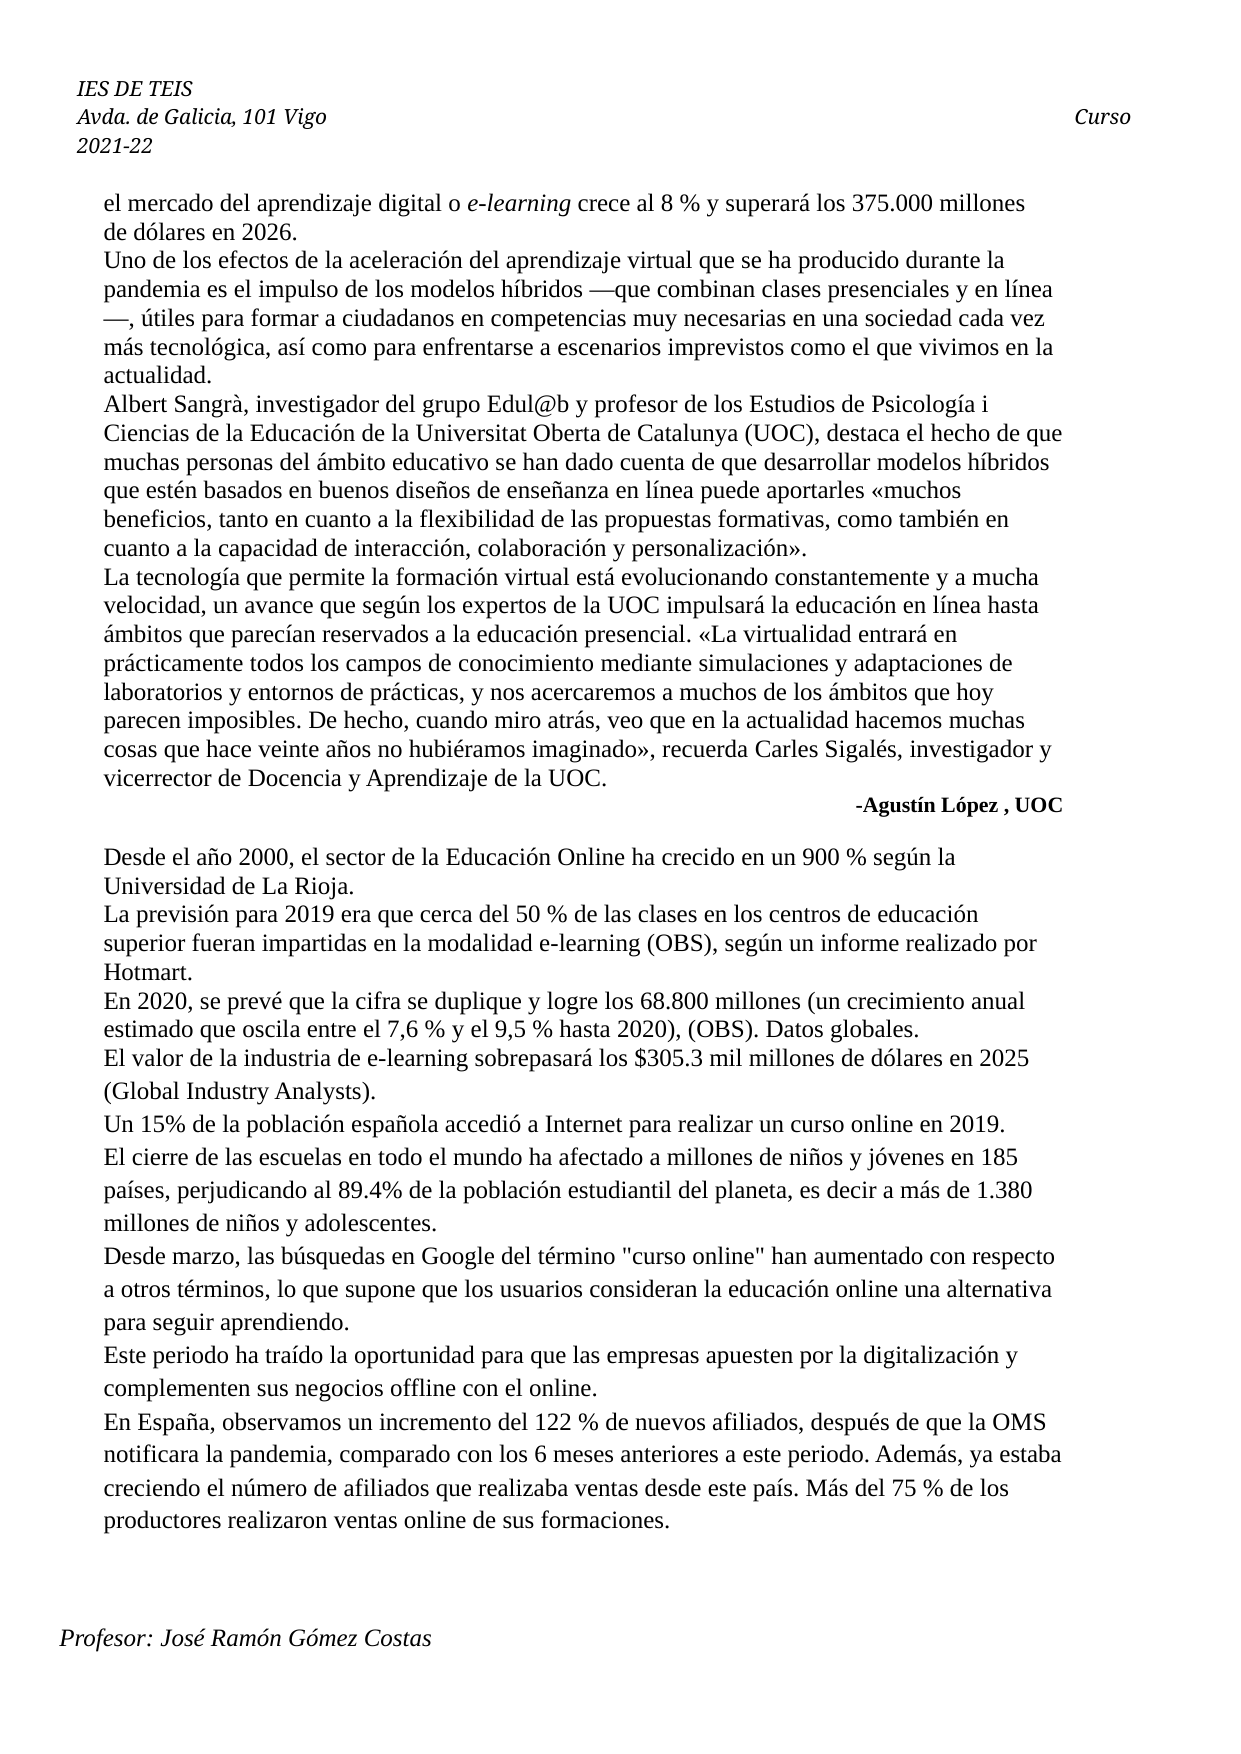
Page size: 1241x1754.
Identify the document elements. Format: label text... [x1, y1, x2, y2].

text Un 15% de la población española accedió a Internet para realizar un curso online en 2019. [77, 1109, 1063, 1138]
text Desde marzo, las búsquedas en Google del término "curso online" han aumentado con respecto a otros términos, lo que supone que los usuarios consideran la educación online una alternativa para seguir aprendiendo. [77, 1241, 1063, 1336]
text -Agustín López , UOC [77, 792, 1063, 817]
text Este periodo ha traído la oportunidad para que las empresas apuesten por la digitalización y complementen sus negocios offline con el online. [77, 1341, 1063, 1402]
text La previsión para 2019 era que cerca del 50 % de las clases en los centros de educación superior fueran impartidas en la modalidad e-learning (OBS), según un informe realizado por Hotmart. [77, 899, 1063, 986]
text La tecnología que permite la formación virtual está evolucionando constantemente y a mucha velocidad, un avance que según los expertos de la UOC impulsará la educación en línea hasta ámbitos que parecían reservados a la educación presencial. «La virtualidad entrará en prácticamente todos los campos de conocimiento mediante simulaciones y adaptaciones de laboratorios y entornos de prácticas, y nos acercaremos a muchos de los ámbitos que hoy parecen imposibles. De hecho, cuando miro atrás, veo que en la actualidad hacemos muchas cosas que hace veinte años no hubiéramos imaginado», recuerda Carles Sigalés, investigador y vicerrector de Docencia y Aprendizaje de la UOC. [77, 562, 1063, 792]
text En 2020, se prevé que la cifra se duplique y logre los 68.800 millones (un crecimiento anual estimado que oscila entre el 7,6 % y el 9,5 % hasta 2020), (OBS). Datos globales. [77, 986, 1063, 1043]
text el mercado del aprendizaje digital o e-learning crece al 8 % y superará los 375.000 millones de dólares en 2026. [77, 188, 1063, 245]
text El valor de la industria de e-learning sobrepasará los $305.3 mil millones de dólares en 2025 (Global Industry Analysts). [77, 1043, 1063, 1105]
text Uno de los efectos de la aceleración del aprendizaje virtual que se ha producido durante la pandemia es el impulso de los modelos híbridos —que combinan clases presenciales y en línea —, útiles para formar a ciudadanos en competencias muy necesarias en una sociedad cada vez más tecnológica, así como para enfrentarse a escenarios imprevistos como el que vivimos en la actualidad. [77, 245, 1063, 389]
text Desde el año 2000, el sector de la Educación Online ha crecido en un 900 % según la Universidad de La Rioja. [77, 842, 1063, 899]
text El cierre de las escuelas en todo el mundo ha afectado a millones de niños y jóvenes en 185 países, perjudicando al 89.4% de la población estudiantil del planeta, es decir a más de 1.380 millones de niños y adolescentes. [77, 1142, 1063, 1237]
text En España, observamos un incremento del 122 % de nuevos afiliados, después de que la OMS notificara la pandemia, comparado con los 6 meses anteriores a este periodo. Además, ya estaba creciendo el número de afiliados que realizaba ventas desde este país. Más del 75 % de los productores realizaron ventas online de sus formaciones. [77, 1407, 1063, 1534]
text Albert Sangrà, investigador del grupo Edul@b y profesor de los Estudios de Psicología i Ciencias de la Educación de la Universitat Oberta de Catalunya (UOC), destaca el hecho de que muchas personas del ámbito educativo se han dado cuenta de que desarrollar modelos híbridos que estén basados en buenos diseños de enseñanza en línea puede aportarles «muchos beneficios, tanto en cuanto a la flexibilidad de las propuestas formativas, como también en cuanto a la capacidad de interacción, colaboración y personalización». [77, 389, 1063, 562]
